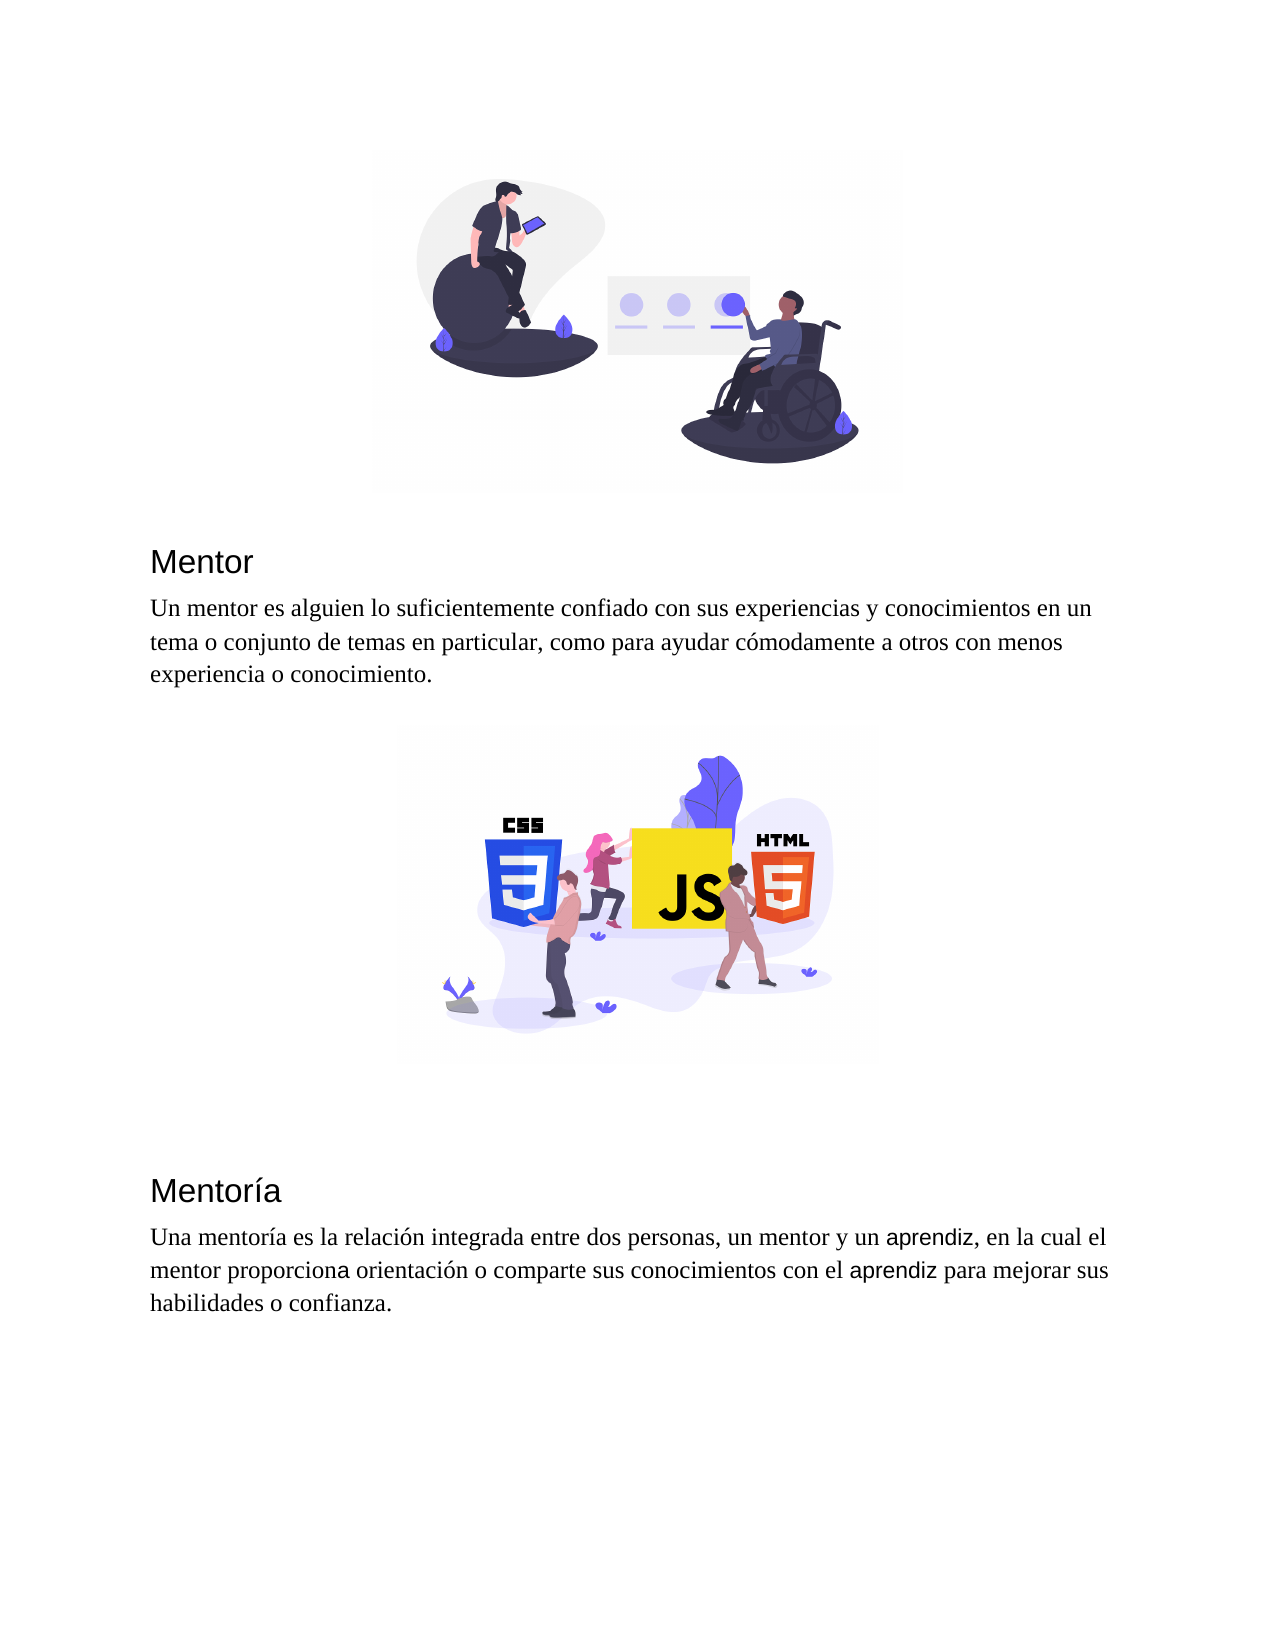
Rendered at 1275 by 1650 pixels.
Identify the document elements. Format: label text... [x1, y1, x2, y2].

text Un mentor es alguien lo suficientemente confiado con sus experiencias y conocimientos en un tema o conjunto de temas en particular, como para ayudar cómodamente a otros con menos experiencia o conocimiento. [150, 593, 1125, 688]
subtitle Mentoría [150, 1171, 1125, 1209]
text Una mentoría es la relación integrada entre dos personas, un mentor y un aprendiz, en la cual el mentor proporciona orientación o comparte sus conocimientos con el aprendiz para mejorar sus habilidades o confianza. [150, 1222, 1125, 1317]
subtitle Mentor [150, 543, 1125, 581]
picture [396, 725, 879, 1064]
picture [372, 150, 903, 493]
